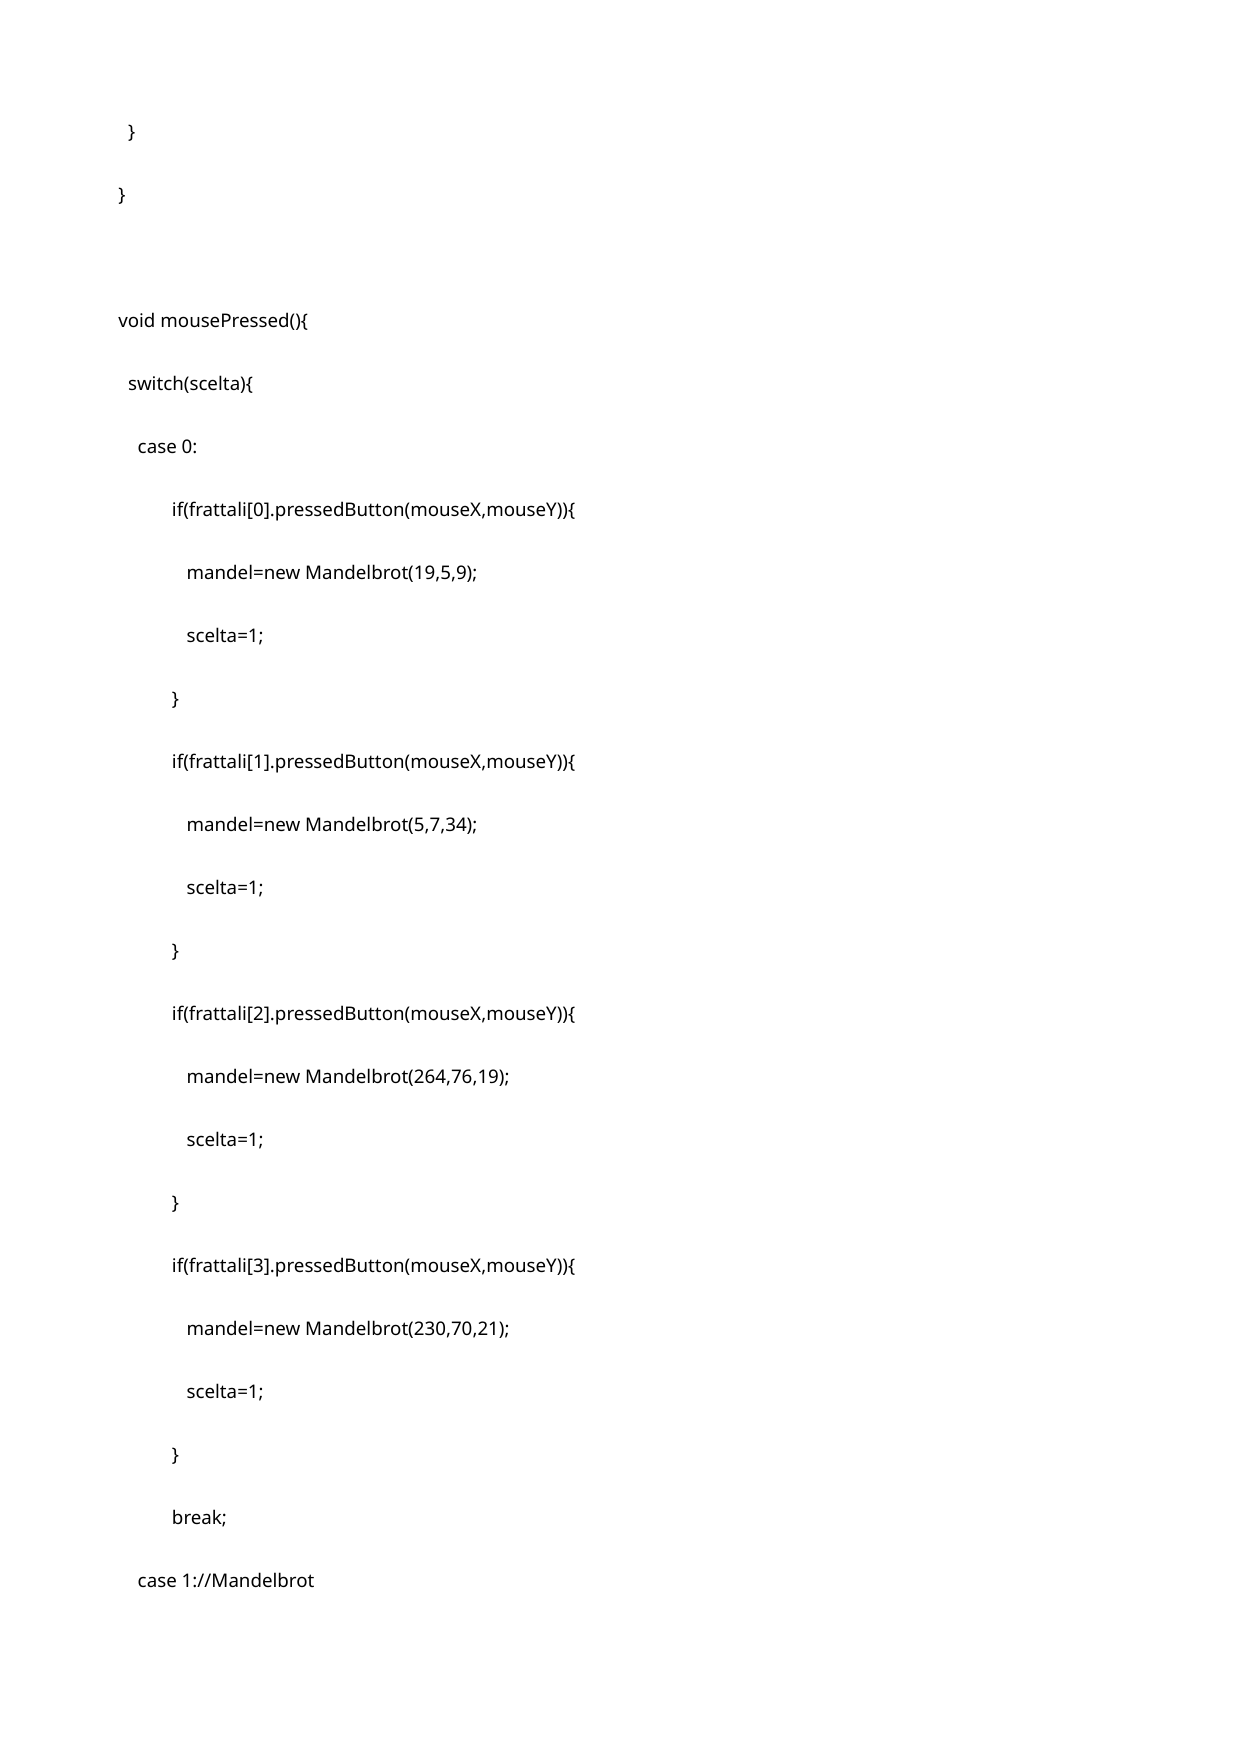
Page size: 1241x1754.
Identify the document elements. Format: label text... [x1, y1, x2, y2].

text scelta=1; [118, 622, 1122, 648]
text if(frattali[2].pressedButton(mouseX,mouseY)){ [118, 1000, 1122, 1026]
text scelta=1; [118, 1378, 1122, 1404]
text } [118, 181, 1122, 207]
text mandel=new Mandelbrot(19,5,9); [118, 559, 1122, 585]
text case 1://Mandelbrot [118, 1568, 1122, 1593]
text mandel=new Mandelbrot(5,7,34); [118, 811, 1122, 837]
text if(frattali[3].pressedButton(mouseX,mouseY)){ [118, 1252, 1122, 1278]
text } [118, 1189, 1122, 1215]
text } [118, 118, 1122, 144]
text mandel=new Mandelbrot(264,76,19); [118, 1063, 1122, 1089]
text mandel=new Mandelbrot(230,70,21); [118, 1316, 1122, 1341]
text } [118, 937, 1122, 963]
text if(frattali[1].pressedButton(mouseX,mouseY)){ [118, 748, 1122, 774]
text scelta=1; [118, 874, 1122, 900]
text switch(scelta){ [118, 370, 1122, 396]
text void mousePressed(){ [118, 307, 1122, 333]
text break; [118, 1504, 1122, 1530]
text scelta=1; [118, 1126, 1122, 1152]
text } [118, 1442, 1122, 1467]
text } [118, 685, 1122, 711]
text if(frattali[0].pressedButton(mouseX,mouseY)){ [118, 496, 1122, 522]
text case 0: [118, 433, 1122, 459]
